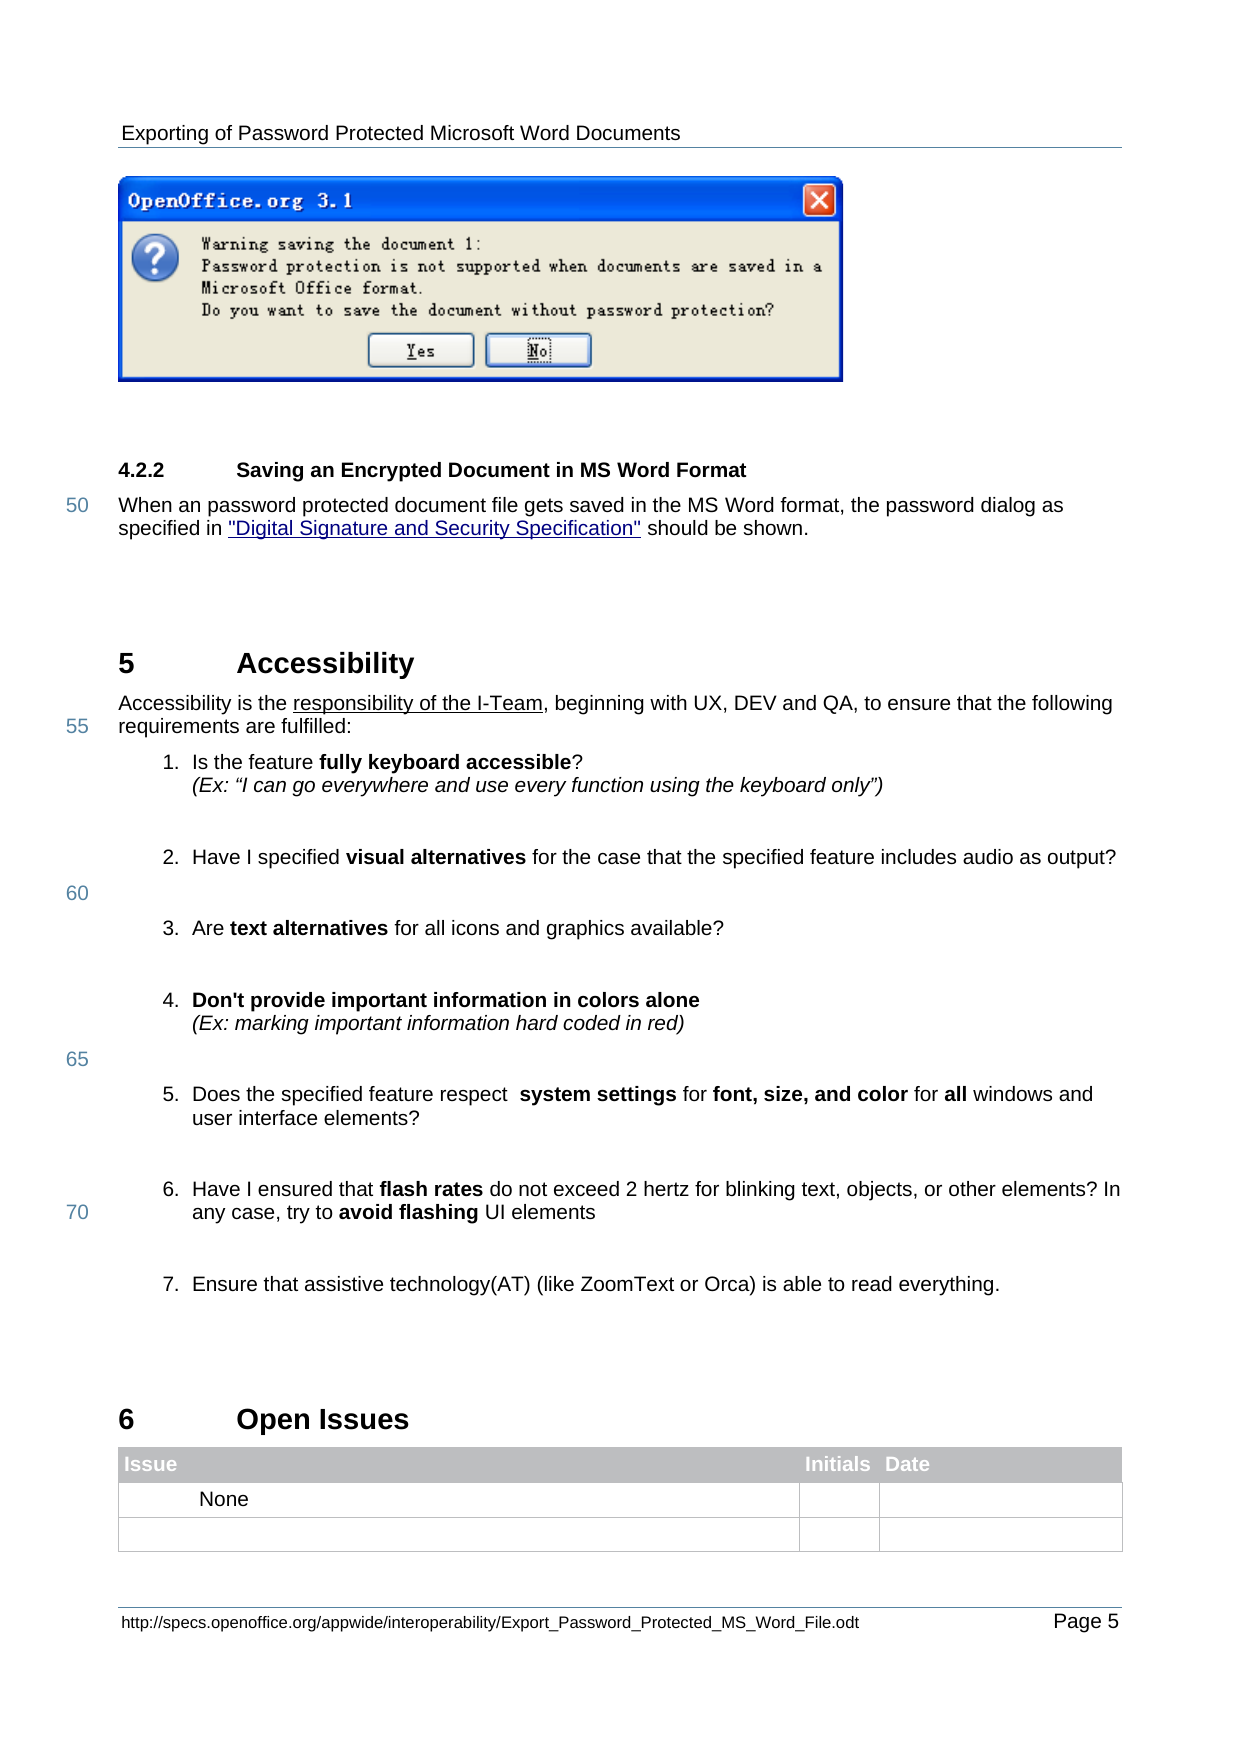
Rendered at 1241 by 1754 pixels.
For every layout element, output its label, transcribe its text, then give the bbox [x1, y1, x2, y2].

text Accessibility is the responsibility of the I-Team, beginning with UX, DEV and QA, to ensure that the following requirements are fulfilled: [118, 692, 1122, 738]
list Don't provide important information in colors alone (Ex: marking important information hard coded in red) [162, 988, 1122, 1035]
table_cell [800, 1518, 879, 1551]
list <Start typing here> [162, 1142, 1122, 1165]
table_cell None [119, 1483, 799, 1517]
list <Start typing here> [162, 881, 1122, 904]
list Have I specified visual alternatives for the case that the specified feature includes audio as output? [162, 845, 1122, 868]
list <Start typing here> [162, 809, 1122, 833]
table_header Initials [799, 1447, 879, 1482]
list Are text alternatives for all icons and graphics available? [162, 917, 1122, 940]
picture [118, 176, 844, 382]
text When an password protected document file gets saved in the MS Word format, the password dialog as specified in "Digital Signature and Security Specification" should be shown. [118, 493, 1122, 540]
subtitle Accessibility [118, 647, 1122, 680]
table_cell [880, 1483, 1122, 1517]
list Have I ensured that flash rates do not exceed 2 hertz for blinking text, objects, or other elements? In any case, try to avoid flashing UI elements [162, 1178, 1122, 1224]
table_cell <...> [119, 1518, 799, 1551]
list <Start typing here> [162, 1308, 1122, 1331]
list Does the specified feature respect system settings for font, size, and color for all windows and user interface elements? [162, 1083, 1122, 1129]
list <Start typing here> [162, 1047, 1122, 1070]
list <Start typing here> [162, 952, 1122, 976]
list Ensure that assistive technology(AT) (like ZoomText or Orca) is able to read everything. [162, 1272, 1122, 1296]
subtitle Open Issues [118, 1403, 1122, 1435]
subtitle Saving an Encrypted Document in MS Word Format [118, 458, 1122, 482]
table_cell <Format: Dec 31, 2000> [880, 1518, 1122, 1551]
table_cell [800, 1483, 879, 1517]
table_header Date [879, 1447, 1122, 1482]
list <Start typing here> [162, 1237, 1122, 1260]
table_header Issue [118, 1447, 799, 1482]
list Is the feature fully keyboard accessible? (Ex: “I can go everywhere and use every function using the keyboard only”) [162, 751, 1122, 797]
